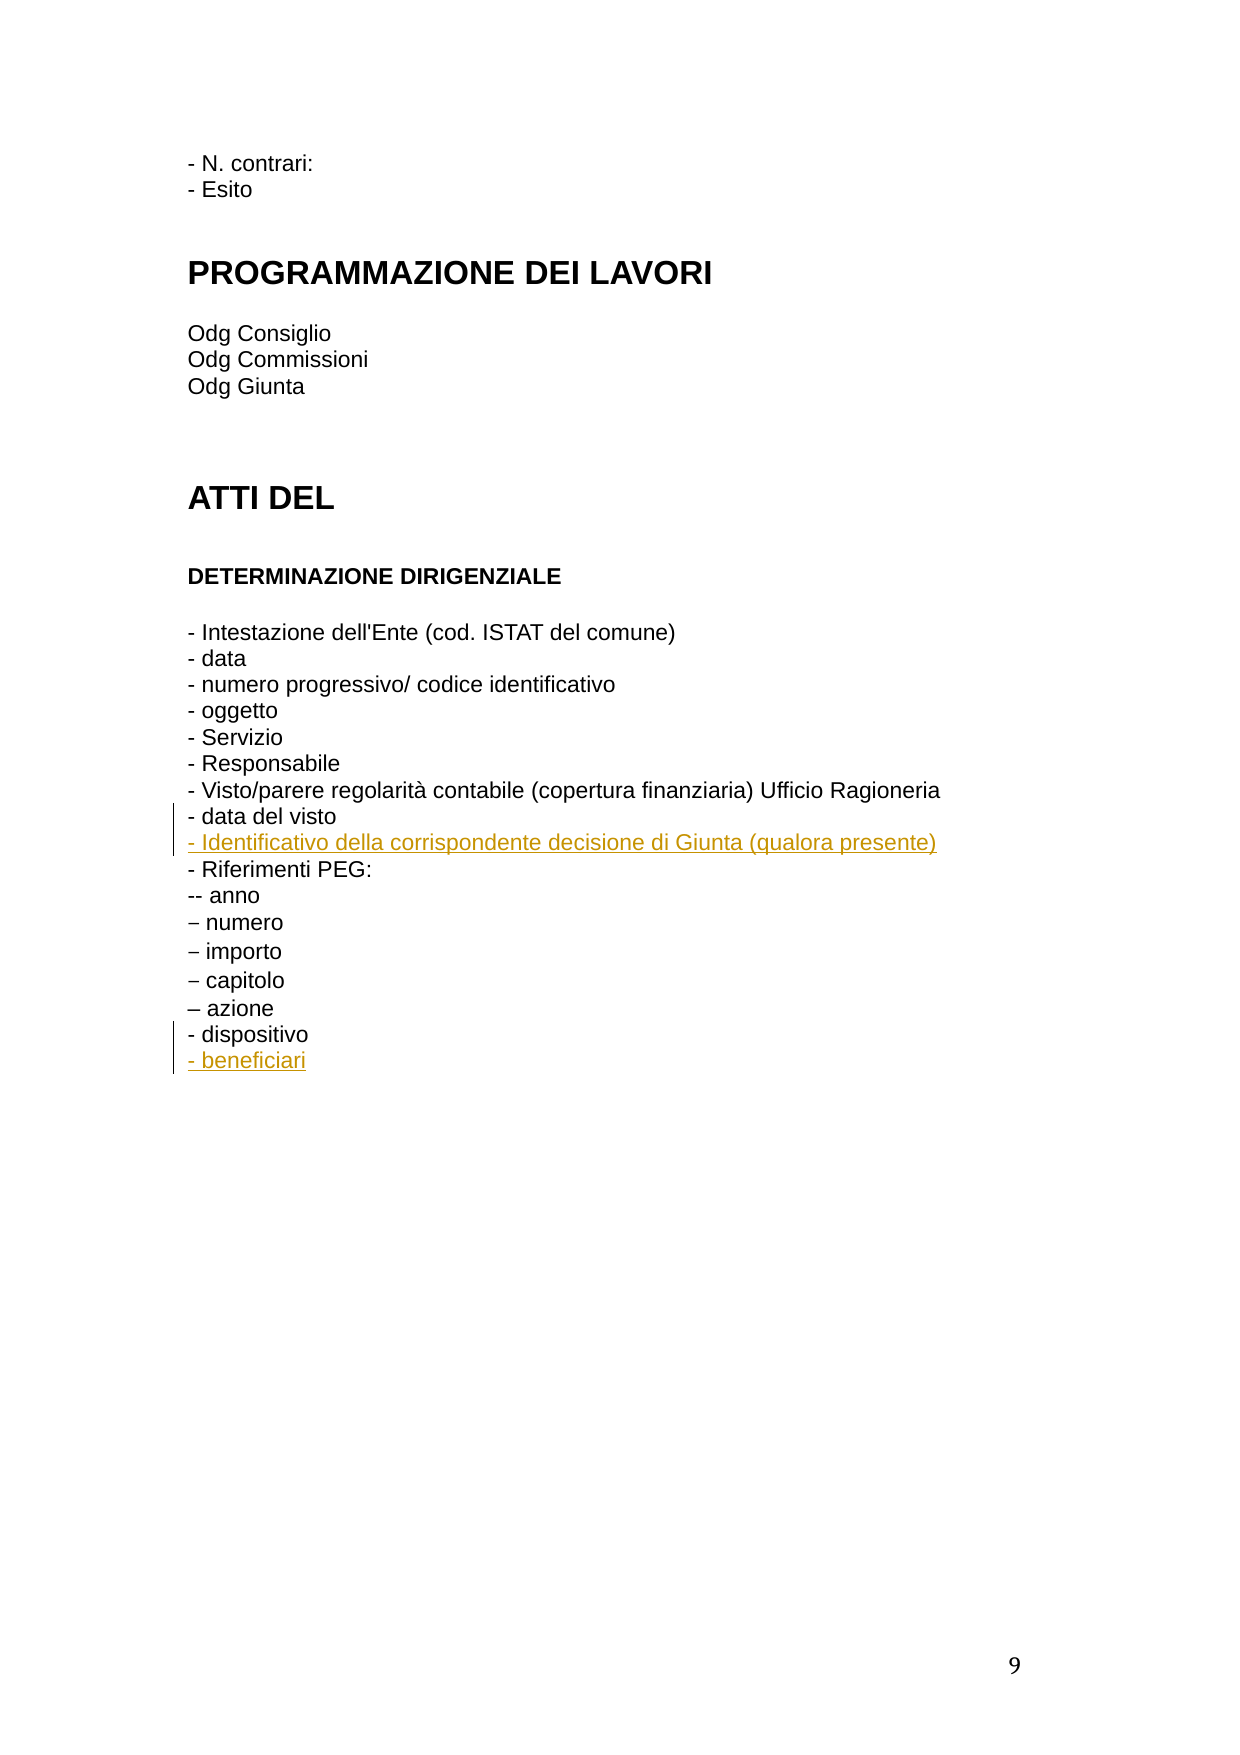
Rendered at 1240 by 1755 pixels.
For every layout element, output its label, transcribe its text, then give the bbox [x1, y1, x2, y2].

text -- anno [187, 882, 1052, 908]
text - Visto/parere regolarità contabile (copertura finanziaria) Ufficio Ragioneria [187, 777, 1052, 803]
subtitle PROGRAMMAZIONE DEI LAVORI [187, 253, 1052, 291]
text Odg Commissioni [187, 346, 1052, 373]
text - dispositivo [187, 1021, 1052, 1047]
text Odg Giunta [187, 373, 1052, 399]
text - Riferimenti PEG: [187, 856, 1052, 882]
text – capitolo [187, 966, 1052, 994]
text - oggetto [187, 697, 1052, 724]
text - data del visto [187, 803, 1052, 829]
subtitle ATTI DEL [187, 478, 1052, 516]
subtitle DETERMINAZIONE DIRIGENZIALE [187, 563, 1052, 590]
text - Responsabile [187, 750, 1052, 777]
text - numero progressivo/ codice identificativo [187, 671, 1052, 697]
text - data [187, 645, 1052, 671]
text - Intestazione dell'Ente (cod. ISTAT del comune) [187, 618, 1052, 645]
text Odg Consiglio [187, 320, 1052, 346]
text - Esito [187, 176, 1052, 203]
text – numero [187, 908, 1052, 937]
text - Servizio [187, 724, 1052, 750]
text – importo [187, 937, 1052, 966]
text – azione [187, 994, 1052, 1021]
text - Identificativo della corrispondente decisione di Giunta (qualora presente) [187, 829, 1052, 856]
text - beneficiari [187, 1047, 1052, 1074]
text - N. contrari: [187, 150, 1052, 176]
